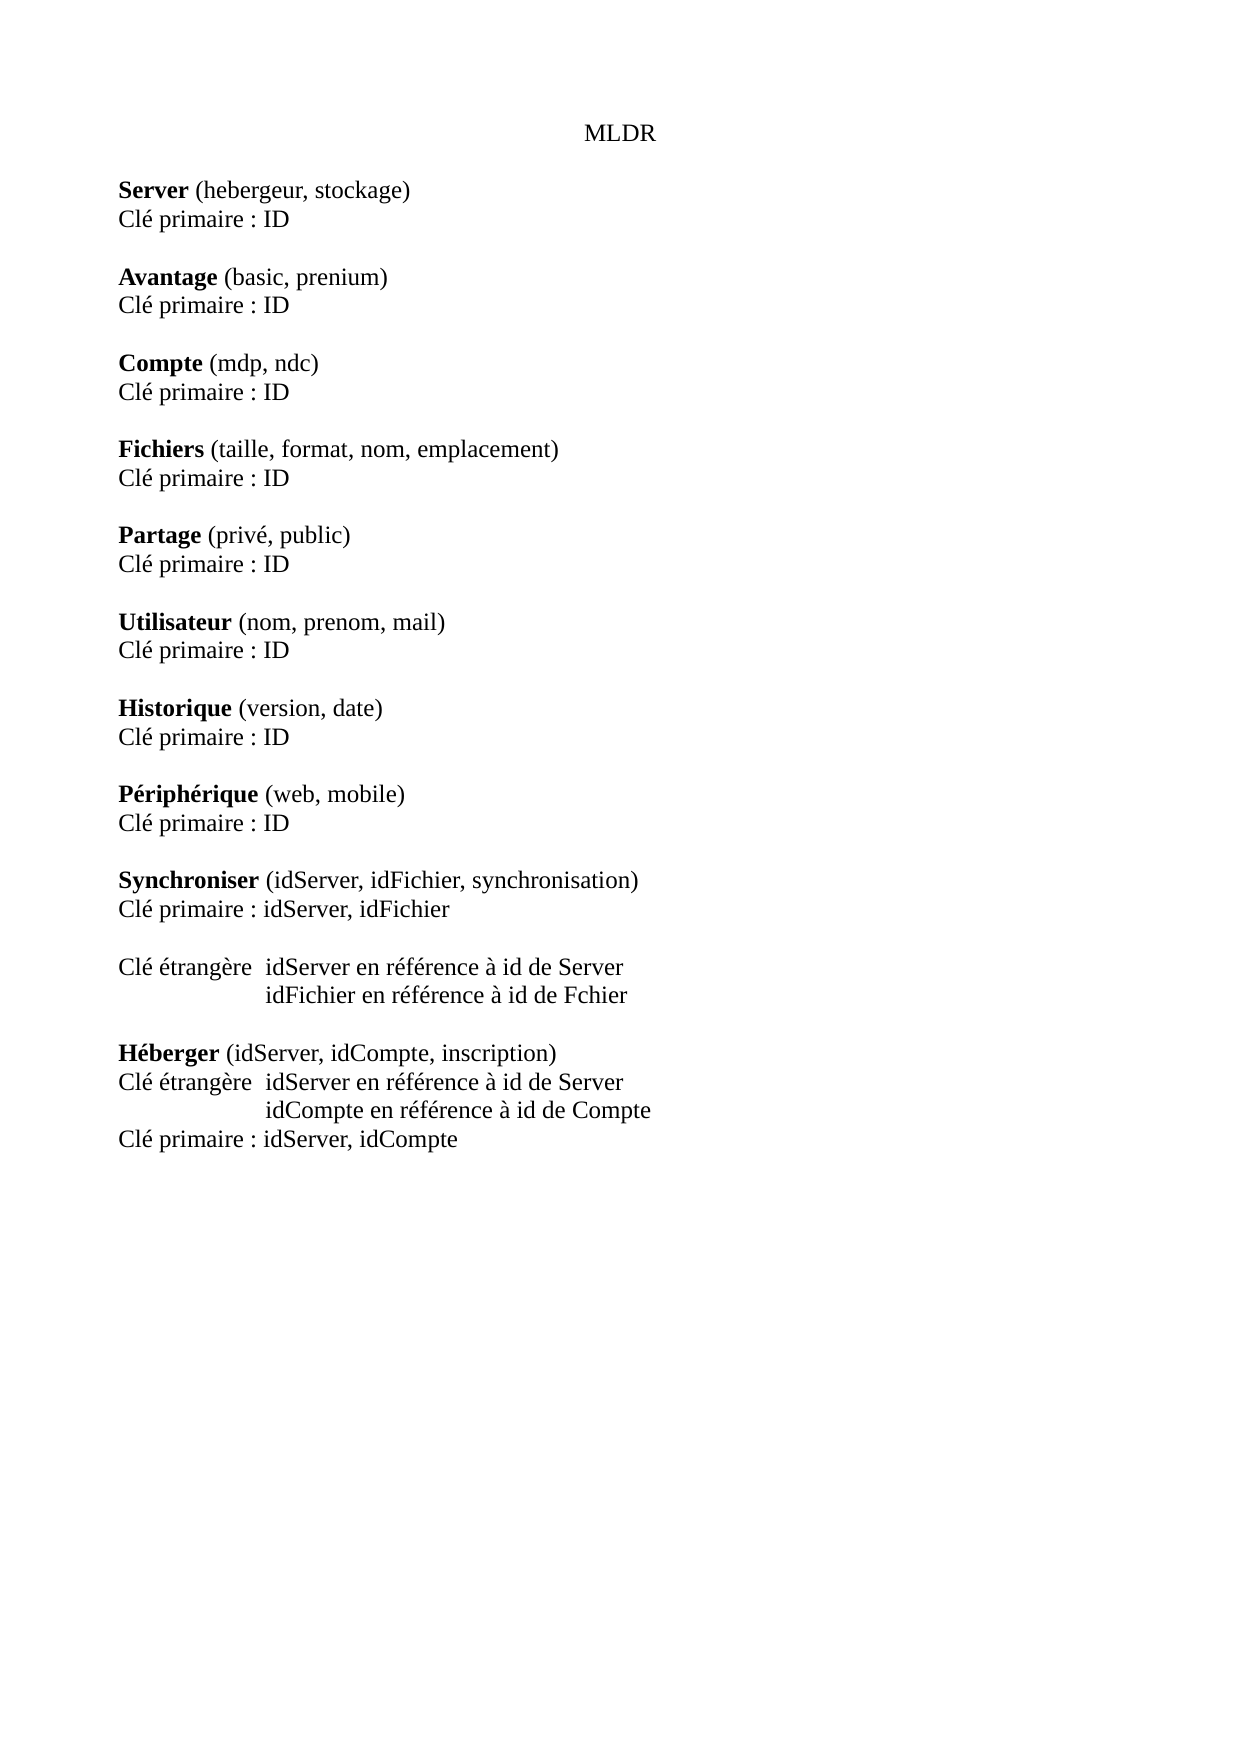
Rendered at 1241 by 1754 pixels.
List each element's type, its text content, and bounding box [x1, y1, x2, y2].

text Clé primaire : idServer, idCompte [118, 1124, 1122, 1153]
text Fichiers (taille, format, nom, emplacement) [118, 434, 1122, 463]
text MLDR [118, 118, 1122, 147]
text Historique (version, date) [118, 693, 1122, 722]
text Partage (privé, public) [118, 521, 1122, 549]
text Clé primaire : ID [118, 636, 1122, 664]
text Clé primaire : ID [118, 549, 1122, 578]
text Clé primaire : ID [118, 463, 1122, 492]
text Server (hebergeur, stockage) [118, 176, 1122, 204]
text Utilisateur (nom, prenom, mail) [118, 607, 1122, 636]
text Clé primaire : ID [118, 808, 1122, 837]
text Compte (mdp, ndc) [118, 348, 1122, 377]
text Héberger (idServer, idCompte, inscription) [118, 1038, 1122, 1067]
text Clé étrangère idServer en référence à id de Server [118, 1067, 1122, 1096]
text idCompte en référence à id de Compte [118, 1096, 1122, 1124]
text Périphérique (web, mobile) [118, 779, 1122, 808]
text Clé primaire : ID [118, 722, 1122, 751]
text Avantage (basic, prenium) [118, 262, 1122, 291]
text Clé primaire : idServer, idFichier [118, 894, 1122, 923]
text Clé étrangère idServer en référence à id de Server [118, 952, 1122, 981]
text Clé primaire : ID [118, 291, 1122, 319]
text idFichier en référence à id de Fchier [118, 981, 1122, 1009]
text Synchroniser (idServer, idFichier, synchronisation) [118, 866, 1122, 894]
text Clé primaire : ID [118, 377, 1122, 406]
text Clé primaire : ID [118, 204, 1122, 233]
